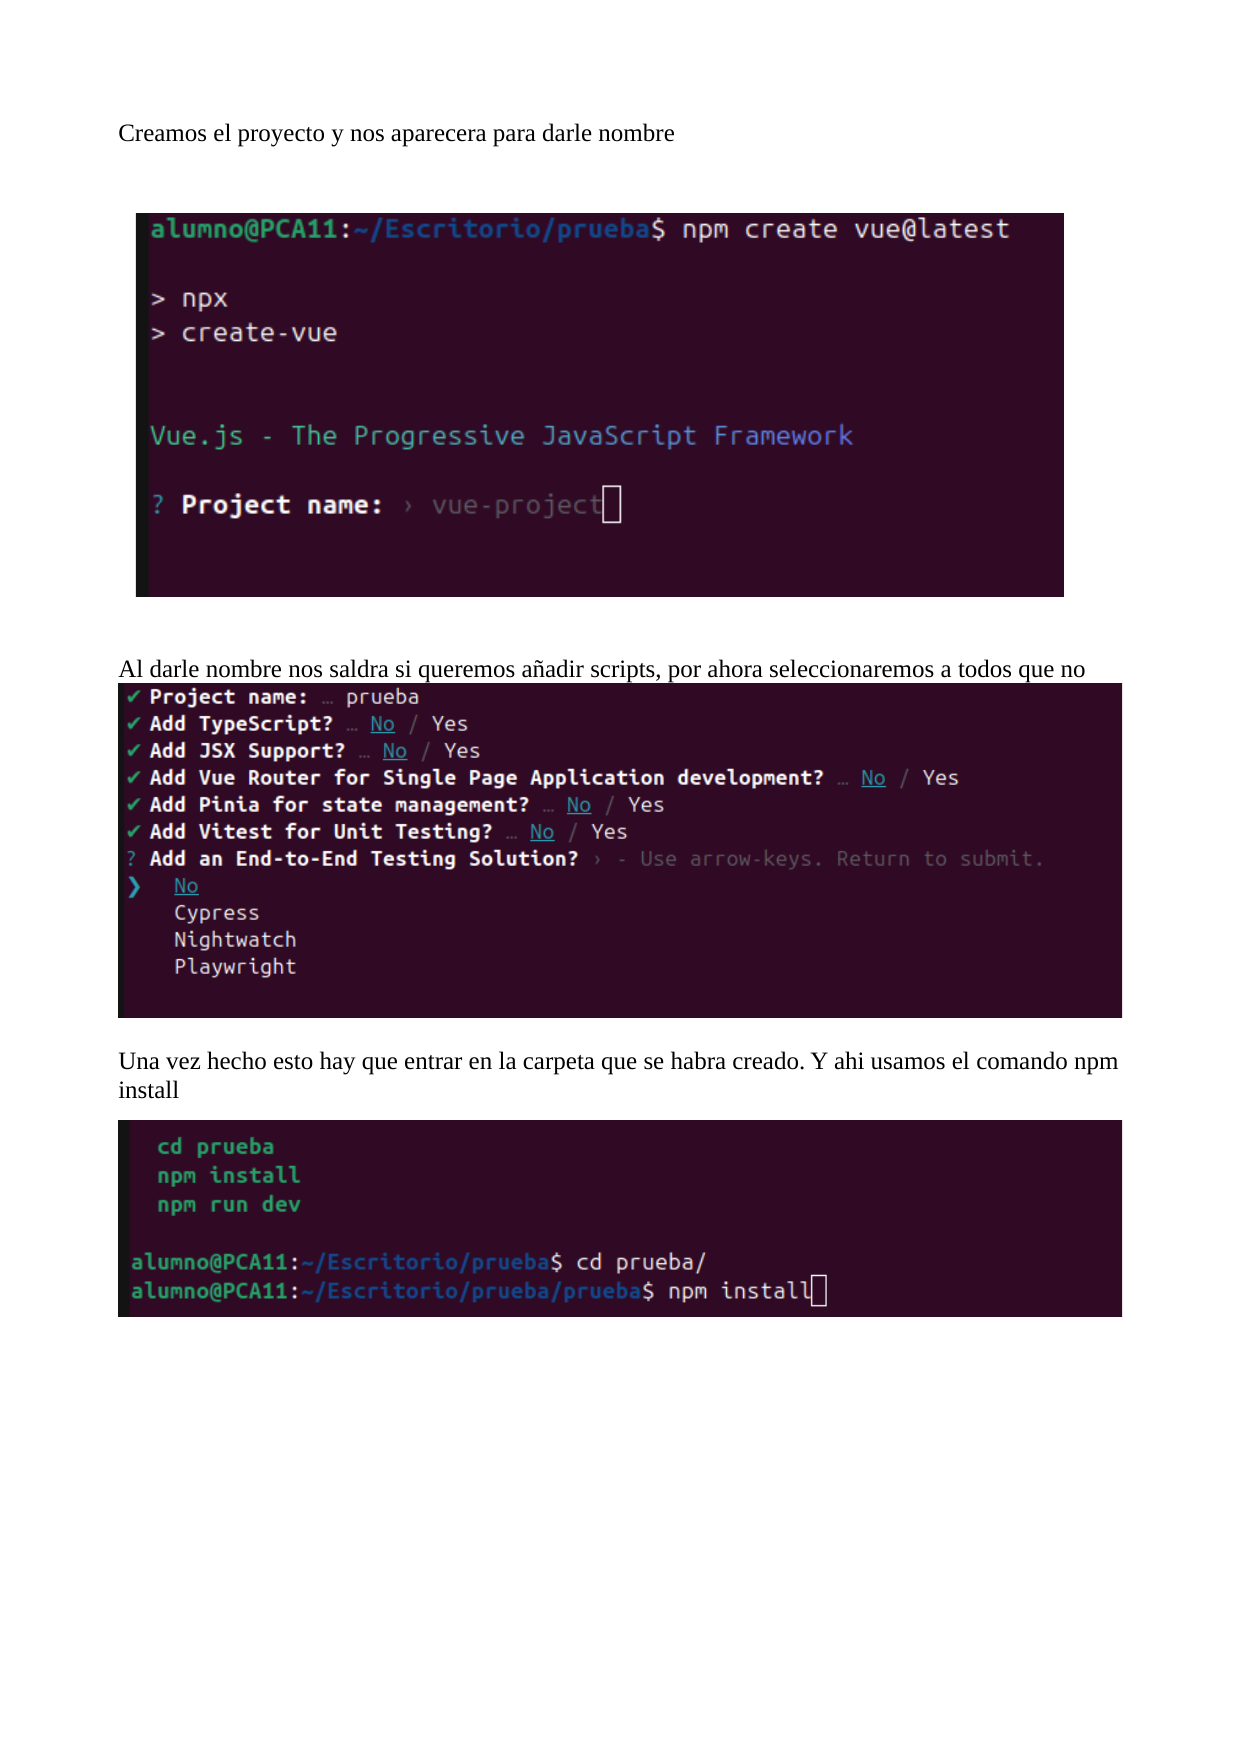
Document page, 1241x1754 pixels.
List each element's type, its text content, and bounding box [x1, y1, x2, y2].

text Al darle nombre nos saldra si queremos añadir scripts, por ahora seleccionaremos a todos que no [118, 654, 1122, 682]
text Creamos el proyecto y nos aparecera para darle nombre [118, 118, 1122, 147]
picture [118, 683, 1123, 1018]
picture [135, 213, 1064, 597]
picture [118, 1120, 1123, 1317]
text Una vez hecho esto hay que entrar en la carpeta que se habra creado. Y ahi usamos el comando npm install [118, 1046, 1122, 1104]
